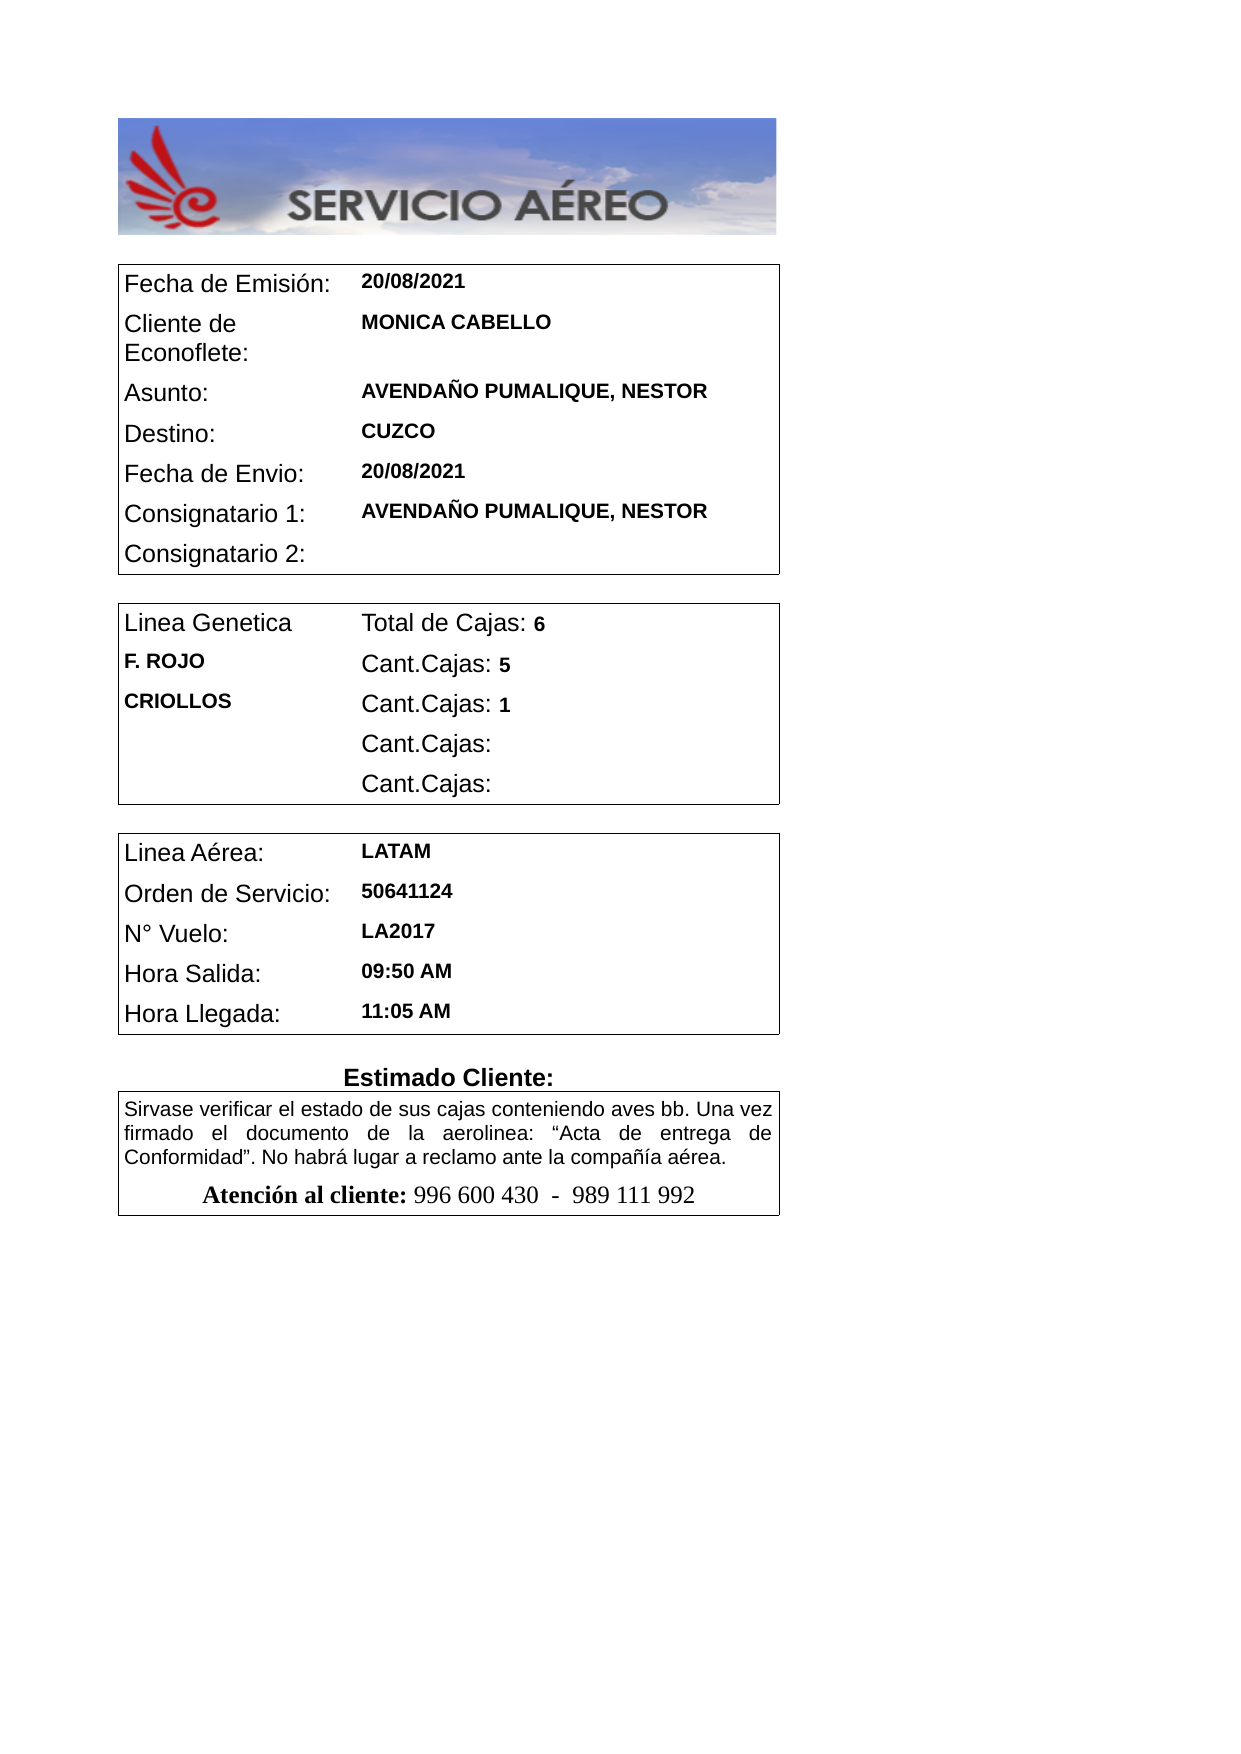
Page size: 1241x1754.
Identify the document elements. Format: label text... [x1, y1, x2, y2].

table_cell [356, 805, 779, 833]
table_cell Linea Aérea: [119, 834, 356, 873]
table_cell [356, 534, 779, 574]
table_cell Consignatario 2: [119, 534, 356, 574]
table_cell CRIOLLOS [119, 683, 356, 723]
table_cell Cant.Cajas: [356, 764, 779, 804]
table_cell Consignatario 1: [119, 493, 356, 533]
table_cell Estimado Cliente: [118, 1035, 779, 1091]
table_cell Hora Llegada: [119, 994, 356, 1034]
table_cell LA2017 [356, 913, 779, 953]
table_cell [119, 764, 356, 804]
table_cell 11:05 AM [356, 994, 779, 1034]
table_cell Total de Cajas: 6 [356, 604, 779, 643]
table_cell Linea Genetica [119, 604, 356, 643]
table_cell 20/08/2021 [356, 453, 779, 493]
table_cell Cliente de Econoflete: [119, 304, 356, 373]
table_cell AVENDAÑO PUMALIQUE, NESTOR [356, 493, 779, 533]
table_cell MONICA CABELLO [356, 304, 779, 373]
table_cell [118, 805, 356, 833]
table_cell Cant.Cajas: 1 [356, 683, 779, 723]
table_cell Cant.Cajas: 5 [356, 643, 779, 683]
table_cell LATAM [356, 834, 779, 873]
table_cell Fecha de Envio: [119, 453, 356, 493]
picture [118, 118, 777, 235]
table_cell [356, 575, 779, 603]
table_cell AVENDAÑO PUMALIQUE, NESTOR [356, 373, 779, 413]
table_cell [118, 575, 356, 603]
table_cell Destino: [119, 413, 356, 453]
table_cell Asunto: [119, 373, 356, 413]
table_cell CUZCO [356, 413, 779, 453]
table_cell Sirvase verificar el estado de sus cajas conteniendo aves bb. Una vez firmado el documento de la aerolinea: “Acta de entrega de Conformidad”. No habrá lugar a reclamo ante la compañía aérea. [119, 1092, 779, 1175]
table_cell Cant.Cajas: [356, 723, 779, 763]
table_cell 50641124 [356, 873, 779, 913]
table_header 20/08/2021 [356, 265, 779, 304]
table_cell Hora Salida: [119, 953, 356, 993]
table_cell Orden de Servicio: [119, 873, 356, 913]
table_cell [119, 723, 356, 763]
table_cell N° Vuelo: [119, 913, 356, 953]
table_cell F. ROJO [119, 643, 356, 683]
table_cell 09:50 AM [356, 953, 779, 993]
table_header Fecha de Emisión: [119, 265, 356, 304]
table_cell Atención al cliente: 996 600 430 - 989 111 992 [119, 1175, 779, 1215]
